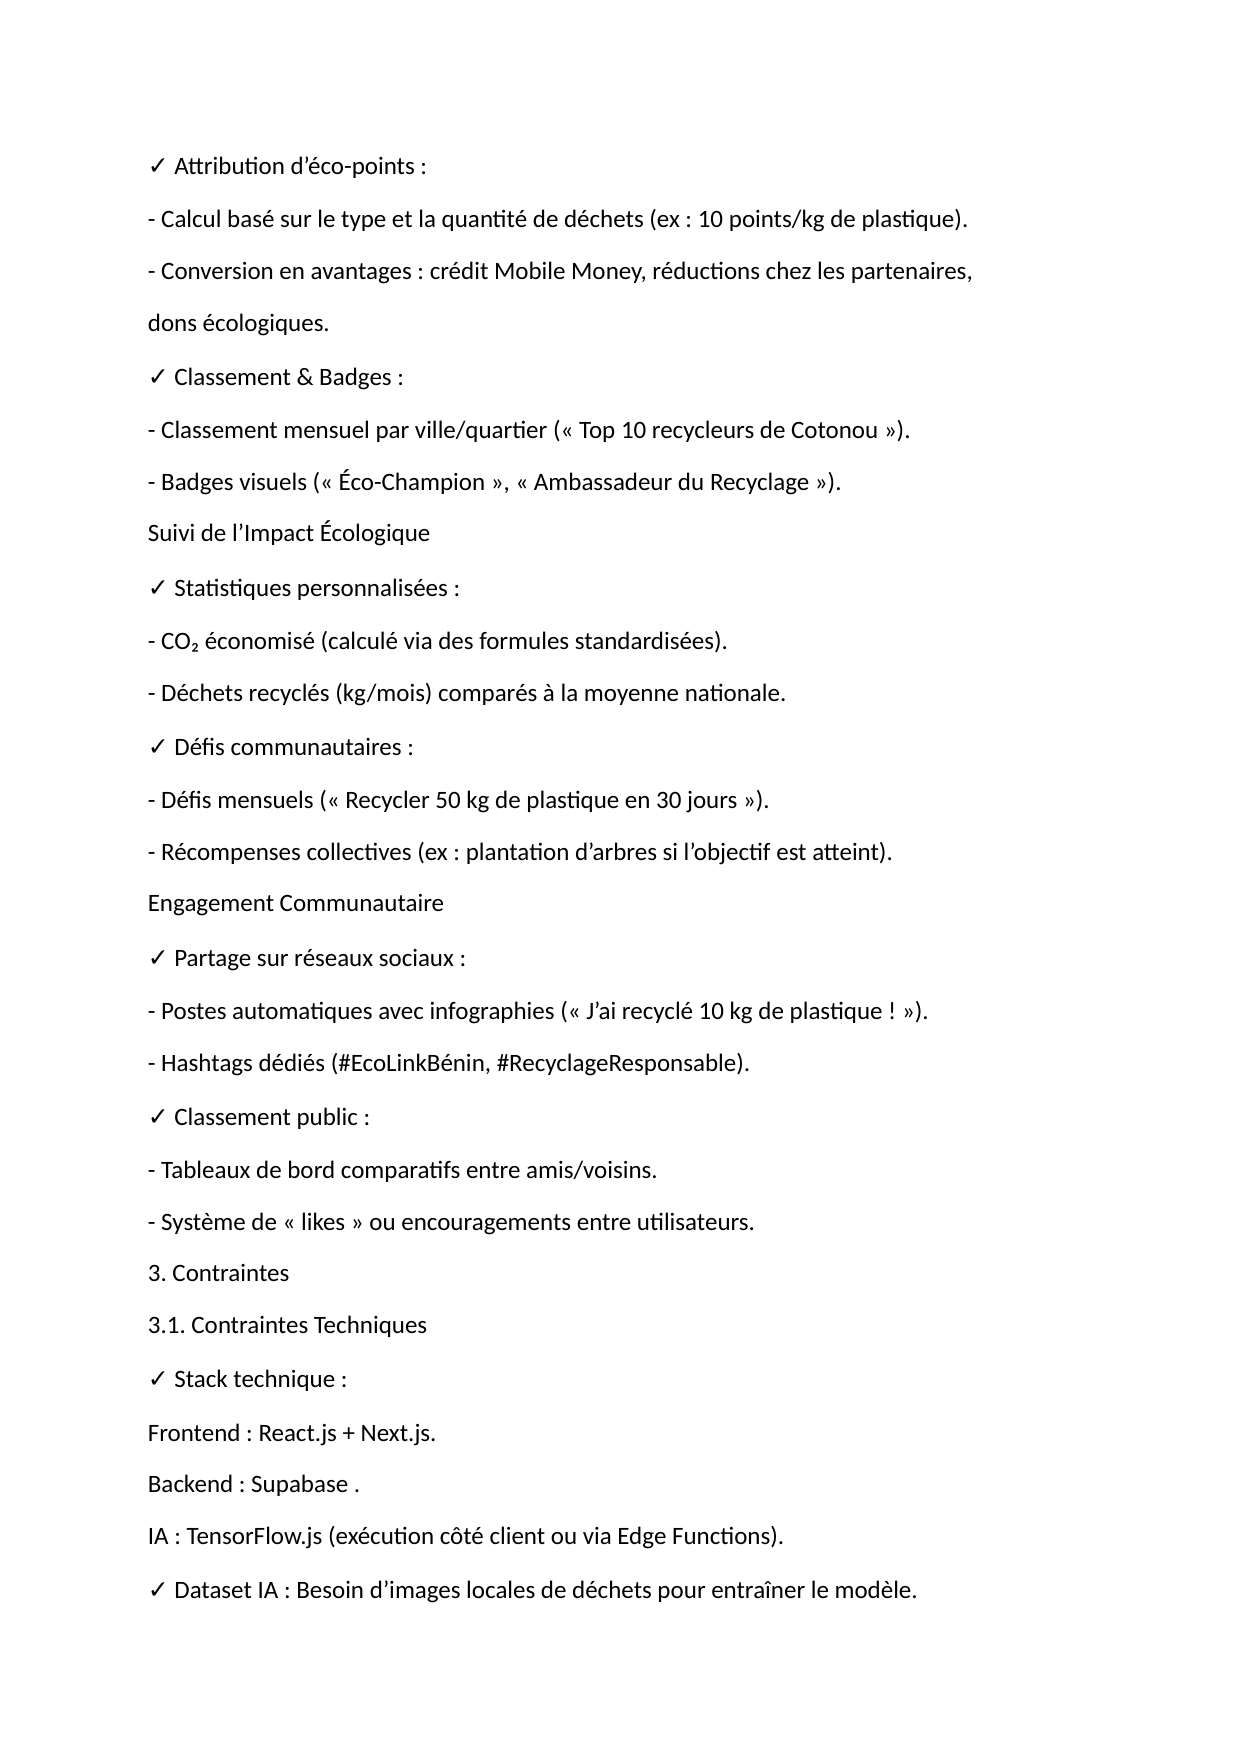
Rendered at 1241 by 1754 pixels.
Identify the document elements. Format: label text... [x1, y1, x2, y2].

text ✓ Statistiques personnalisées : [148, 569, 1093, 603]
text ✓ Défis communautaires : [148, 728, 1093, 762]
text ✓ Classement public : [148, 1098, 1093, 1132]
text Engagement Communautaire [148, 888, 1093, 918]
text - CO₂ économisé (calculé via des formules standardisées). [148, 625, 1093, 656]
text ✓ Stack technique : [148, 1361, 1093, 1395]
text Suivi de l’Impact Écologique [148, 518, 1093, 548]
text - Hashtags dédiés (#EcoLinkBénin, #RecyclageResponsable). [148, 1047, 1093, 1077]
text ✓ Partage sur réseaux sociaux : [148, 939, 1093, 973]
text - Tableaux de bord comparatifs entre amis/voisins. [148, 1154, 1093, 1185]
text - Système de « likes » ou encouragements entre utilisateurs. [148, 1206, 1093, 1236]
text ✓ Attribution d’éco-points : [148, 148, 1093, 182]
text ✓ Dataset IA : Besoin d’images locales de déchets pour entraîner le modèle. [148, 1572, 1093, 1606]
text Frontend : React.js + Next.js. [148, 1417, 1093, 1447]
text - Calcul basé sur le type et la quantité de déchets (ex : 10 points/kg de plastique). [148, 203, 1093, 234]
text - Récompenses collectives (ex : plantation d’arbres si l’objectif est atteint). [148, 836, 1093, 866]
text - Classement mensuel par ville/quartier (« Top 10 recycleurs de Cotonou »). [148, 414, 1093, 445]
text - Déchets recyclés (kg/mois) comparés à la moyenne nationale. [148, 677, 1093, 707]
text dons écologiques. [148, 307, 1093, 337]
text ✓ Classement & Badges : [148, 358, 1093, 392]
text - Badges visuels (« Éco-Champion », « Ambassadeur du Recyclage »). [148, 466, 1093, 496]
text 3.1. Contraintes Techniques [148, 1309, 1093, 1340]
text IA : TensorFlow.js (exécution côté client ou via Edge Functions). [148, 1520, 1093, 1551]
text - Défis mensuels (« Recycler 50 kg de plastique en 30 jours »). [148, 784, 1093, 815]
text 3. Contraintes [148, 1258, 1093, 1288]
text - Conversion en avantages : crédit Mobile Money, réductions chez les partenaires, [148, 255, 1093, 286]
text - Postes automatiques avec infographies (« J’ai recyclé 10 kg de plastique ! »). [148, 995, 1093, 1026]
text Backend : Supabase . [148, 1468, 1093, 1499]
